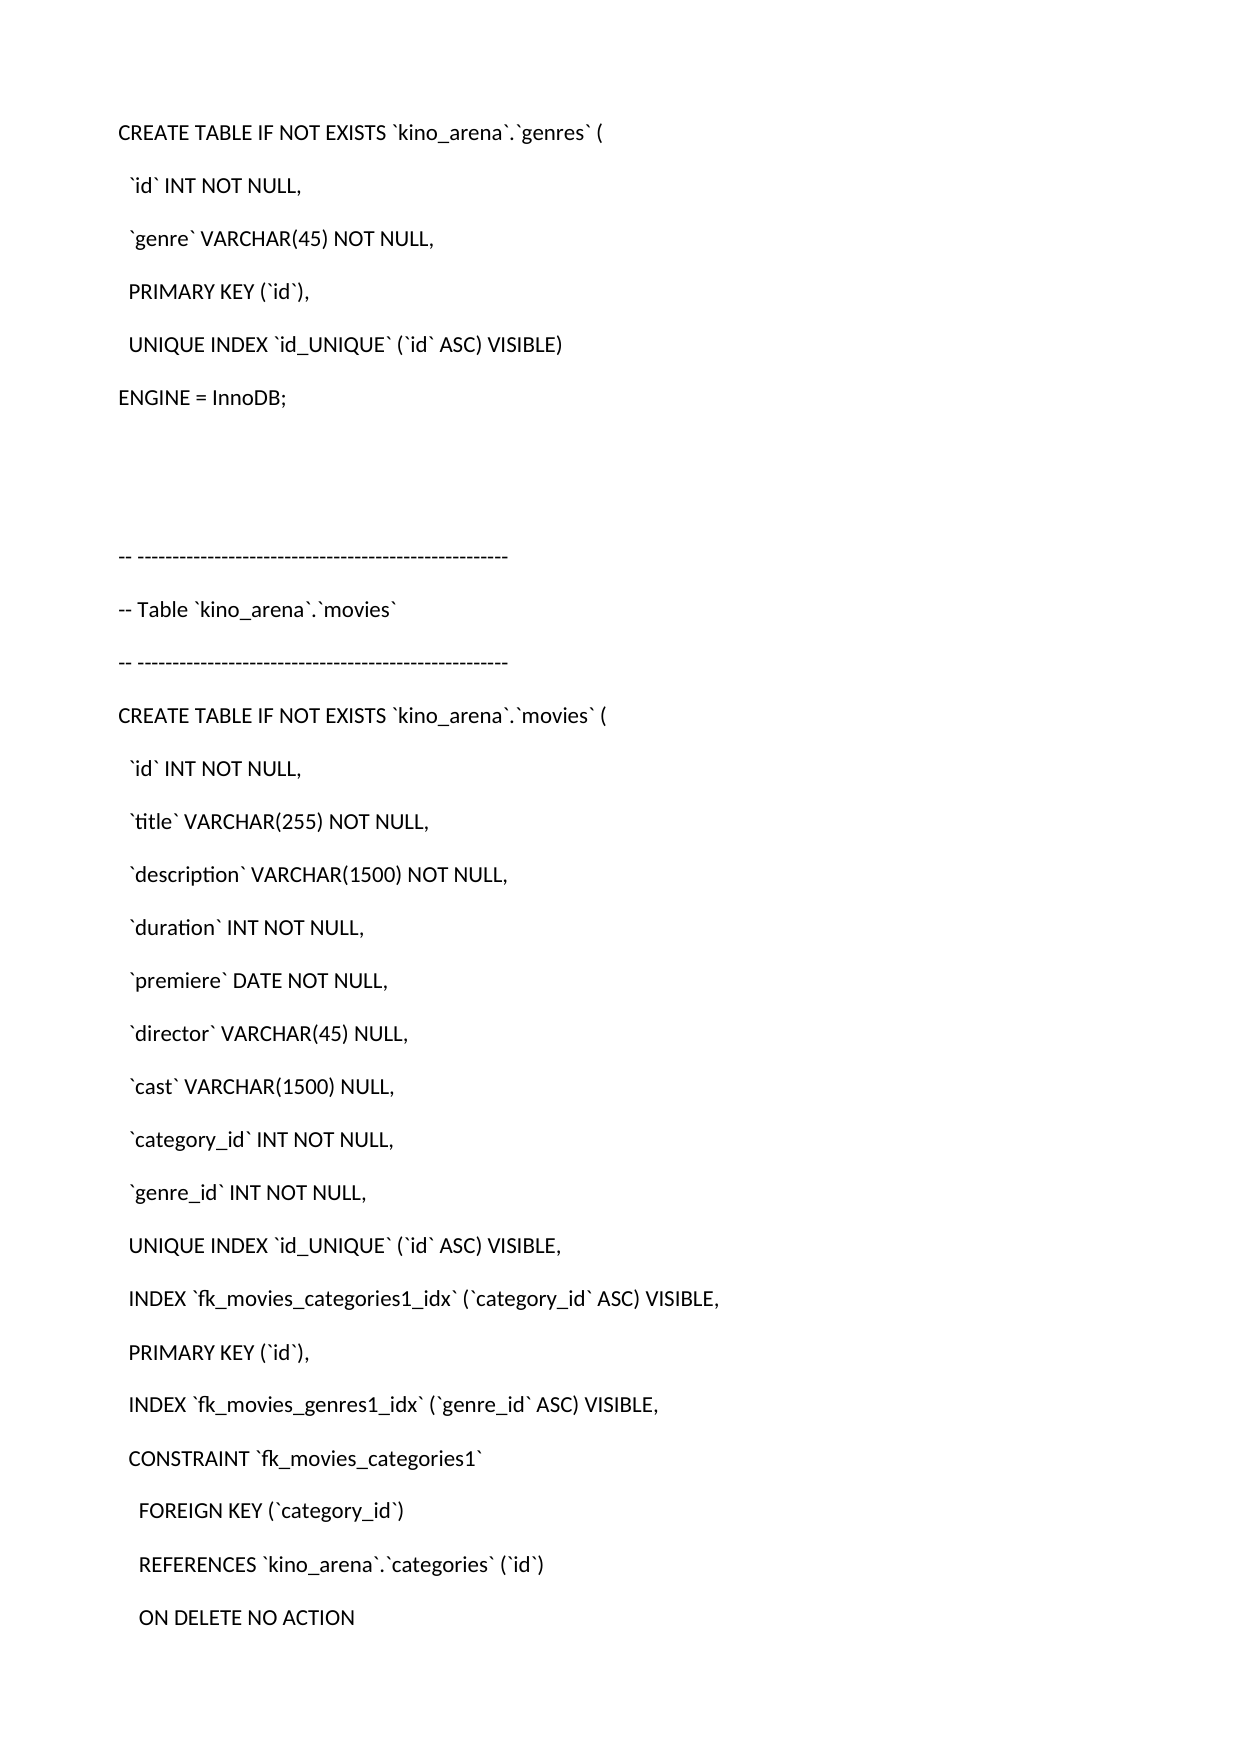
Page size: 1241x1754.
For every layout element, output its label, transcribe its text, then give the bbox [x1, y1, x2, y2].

text FOREIGN KEY (`category_id`) [118, 1497, 1122, 1525]
text `category_id` INT NOT NULL, [118, 1126, 1122, 1153]
text PRIMARY KEY (`id`), [118, 277, 1122, 305]
text -- ----------------------------------------------------- [118, 542, 1122, 570]
text PRIMARY KEY (`id`), [118, 1338, 1122, 1366]
text -- ----------------------------------------------------- [118, 648, 1122, 676]
text CONSTRAINT `fk_movies_categories1` [118, 1444, 1122, 1472]
text -- Table `kino_arena`.`movies` [118, 595, 1122, 623]
text `description` VARCHAR(1500) NOT NULL, [118, 860, 1122, 888]
text `director` VARCHAR(45) NULL, [118, 1019, 1122, 1047]
text `duration` INT NOT NULL, [118, 913, 1122, 941]
text INDEX `fk_movies_genres1_idx` (`genre_id` ASC) VISIBLE, [118, 1391, 1122, 1419]
text CREATE TABLE IF NOT EXISTS `kino_arena`.`genres` ( [118, 118, 1122, 146]
text ENGINE = InnoDB; [118, 383, 1122, 411]
text `genre` VARCHAR(45) NOT NULL, [118, 224, 1122, 252]
text `premiere` DATE NOT NULL, [118, 966, 1122, 994]
text INDEX `fk_movies_categories1_idx` (`category_id` ASC) VISIBLE, [118, 1284, 1122, 1313]
text `title` VARCHAR(255) NOT NULL, [118, 807, 1122, 835]
text CREATE TABLE IF NOT EXISTS `kino_arena`.`movies` ( [118, 701, 1122, 729]
text REFERENCES `kino_arena`.`categories` (`id`) [118, 1550, 1122, 1578]
text UNIQUE INDEX `id_UNIQUE` (`id` ASC) VISIBLE) [118, 330, 1122, 358]
text `id` INT NOT NULL, [118, 754, 1122, 782]
text `cast` VARCHAR(1500) NULL, [118, 1072, 1122, 1101]
text `genre_id` INT NOT NULL, [118, 1178, 1122, 1207]
text ON DELETE NO ACTION [118, 1603, 1122, 1631]
text UNIQUE INDEX `id_UNIQUE` (`id` ASC) VISIBLE, [118, 1232, 1122, 1259]
text `id` INT NOT NULL, [118, 171, 1122, 199]
